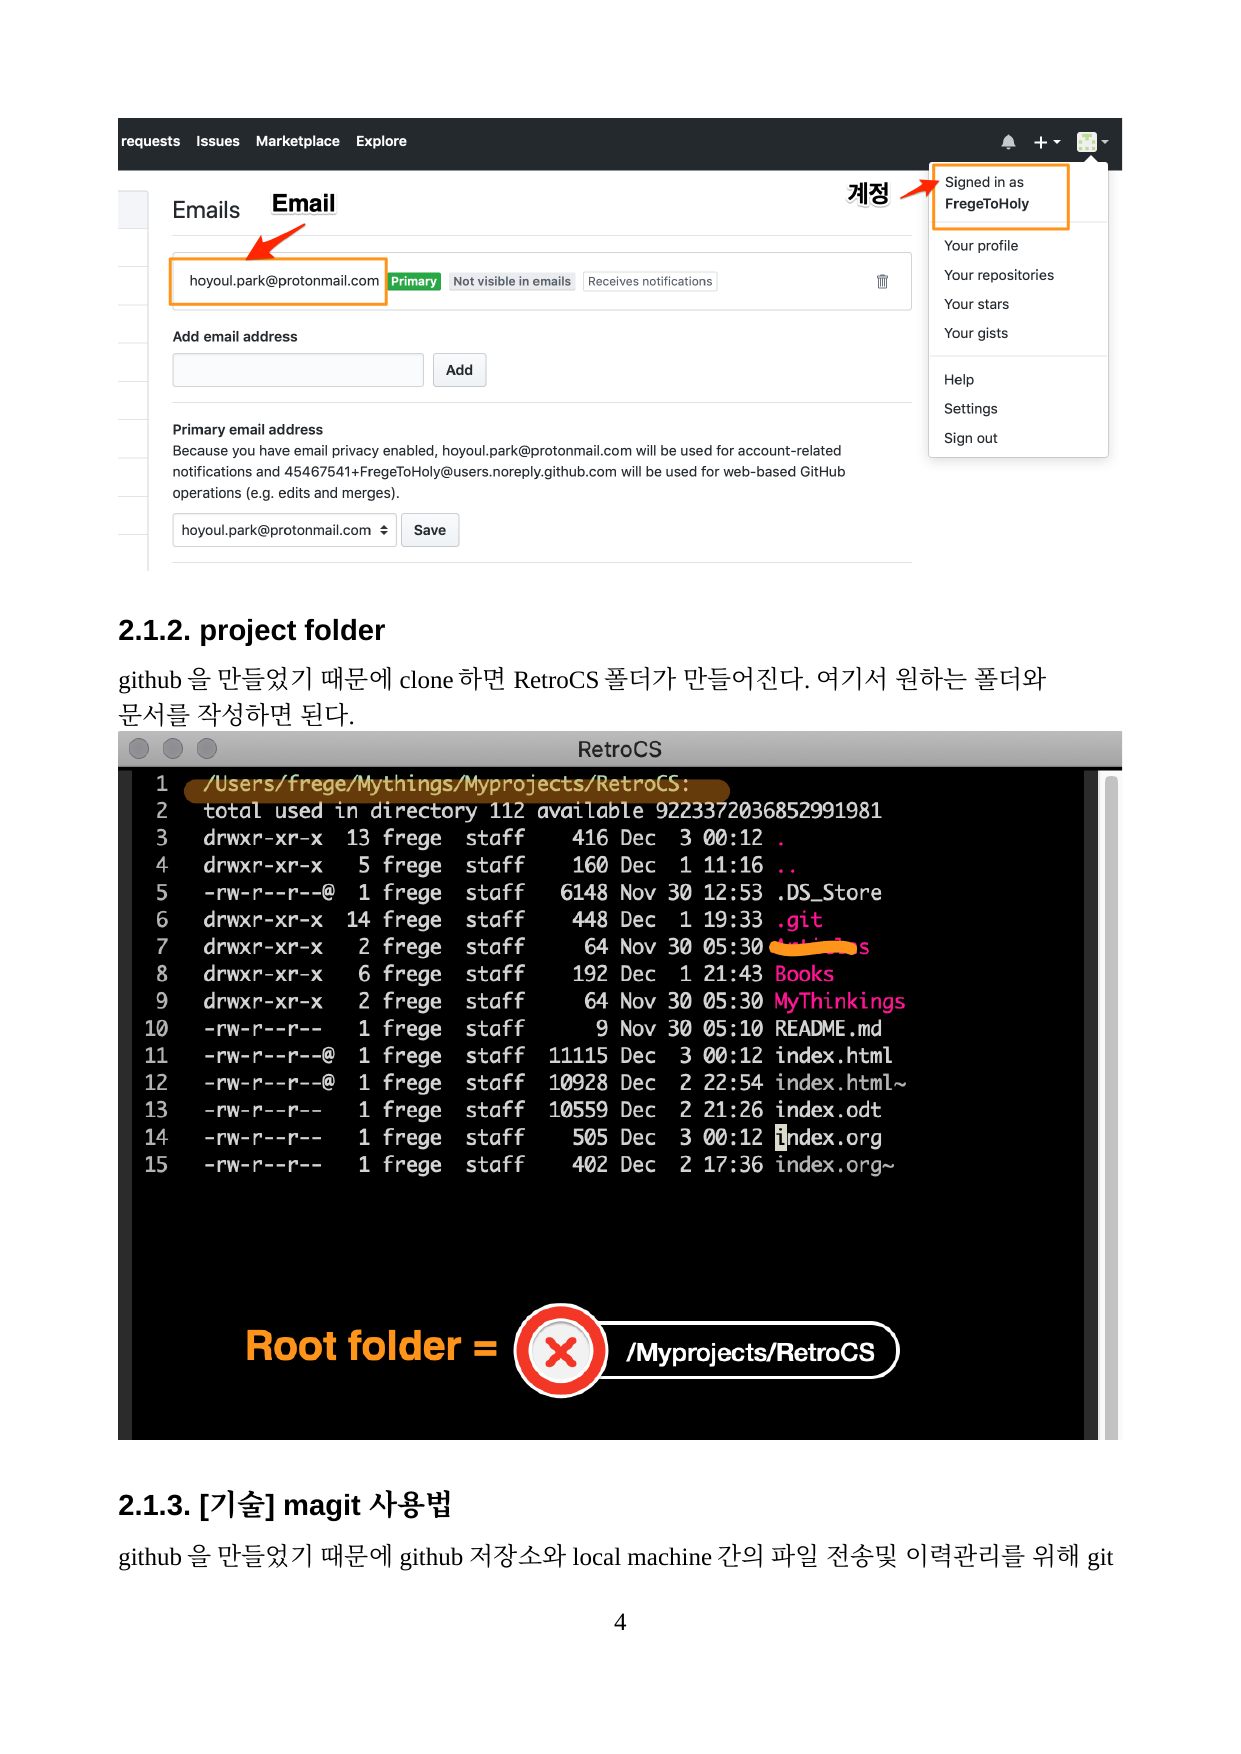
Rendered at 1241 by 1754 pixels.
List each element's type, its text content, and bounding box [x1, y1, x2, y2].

subtitle project folder [118, 613, 1122, 647]
text [118, 1440, 1122, 1445]
text github을 만들었기 때문에 clone하면 RetroCS폴더가 만들어진다. 여기서 원하는 폴더와 문서를 작성하면 된다. [118, 659, 1122, 731]
text github을 만들었기 때문에 github 저장소와 local machine간의 파일 전송및 이력관리를 위해 git [118, 1537, 1122, 1573]
text [118, 571, 1122, 576]
subtitle [기술] magit 사용법 [118, 1482, 1122, 1524]
